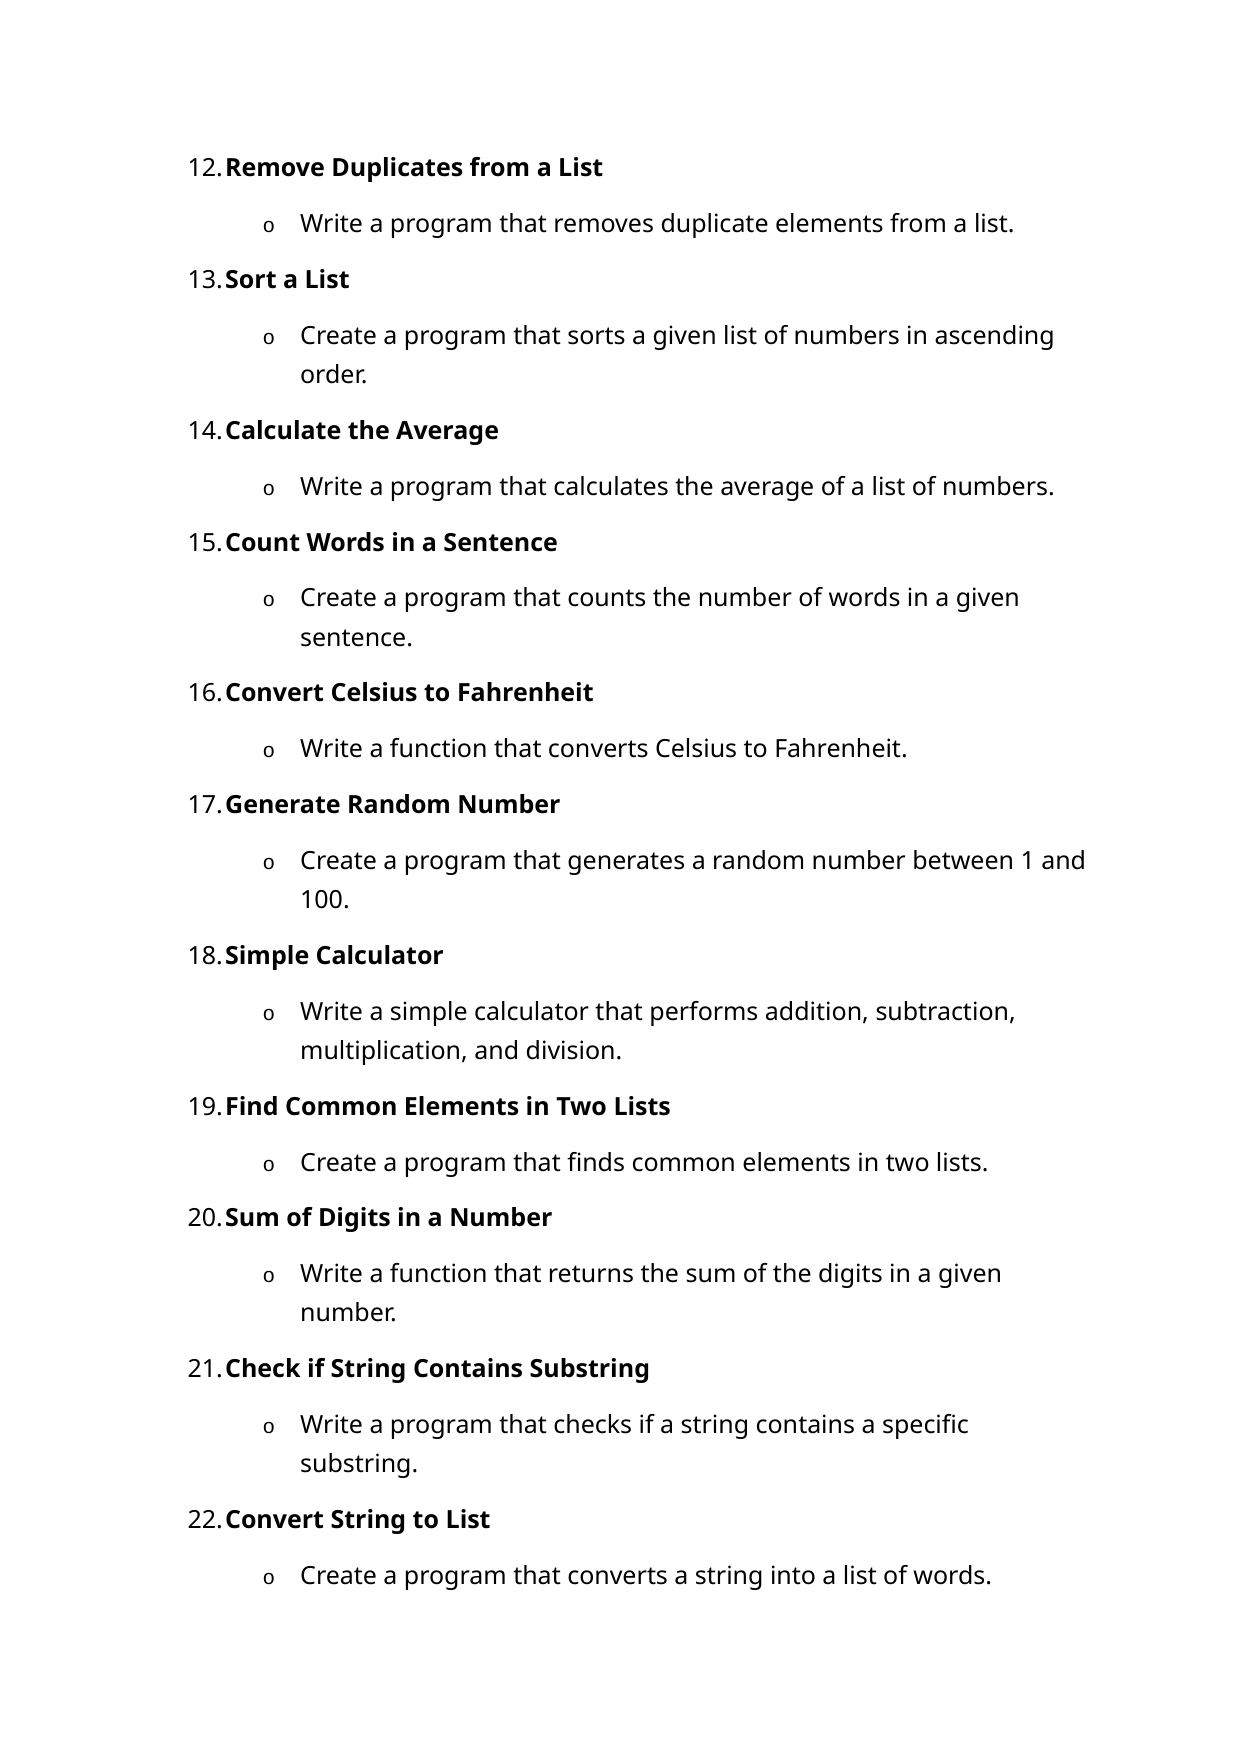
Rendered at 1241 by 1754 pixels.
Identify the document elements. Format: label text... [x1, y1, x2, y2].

list Write a simple calculator that performs addition, subtraction, multiplication, and division. [262, 993, 1090, 1067]
list Convert Celsius to Fahrenheit [187, 675, 1090, 709]
list Sum of Digits in a Number [187, 1200, 1090, 1234]
list Write a program that removes duplicate elements from a list. [262, 206, 1090, 240]
list Simple Calculator [187, 937, 1090, 972]
list Create a program that converts a string into a list of words. [262, 1557, 1090, 1592]
list Generate Random Number [187, 787, 1090, 821]
list Write a program that checks if a string contains a specific substring. [262, 1407, 1090, 1480]
list Create a program that sorts a given list of numbers in ascending order. [262, 317, 1090, 391]
list Find Common Elements in Two Lists [187, 1088, 1090, 1122]
list Convert String to List [187, 1502, 1090, 1536]
list Check if String Contains Substring [187, 1351, 1090, 1385]
list Create a program that generates a random number between 1 and 100. [262, 842, 1090, 916]
list Create a program that counts the number of words in a given sentence. [262, 580, 1090, 653]
list Write a function that returns the sum of the digits in a given number. [262, 1256, 1090, 1329]
list Write a program that calculates the average of a list of numbers. [262, 468, 1090, 502]
list Sort a List [187, 262, 1090, 296]
list Calculate the Average [187, 412, 1090, 447]
list Remove Duplicates from a List [187, 150, 1090, 184]
list Create a program that finds common elements in two lists. [262, 1144, 1090, 1178]
list Count Words in a Sentence [187, 524, 1090, 558]
list Write a function that converts Celsius to Fahrenheit. [262, 731, 1090, 765]
